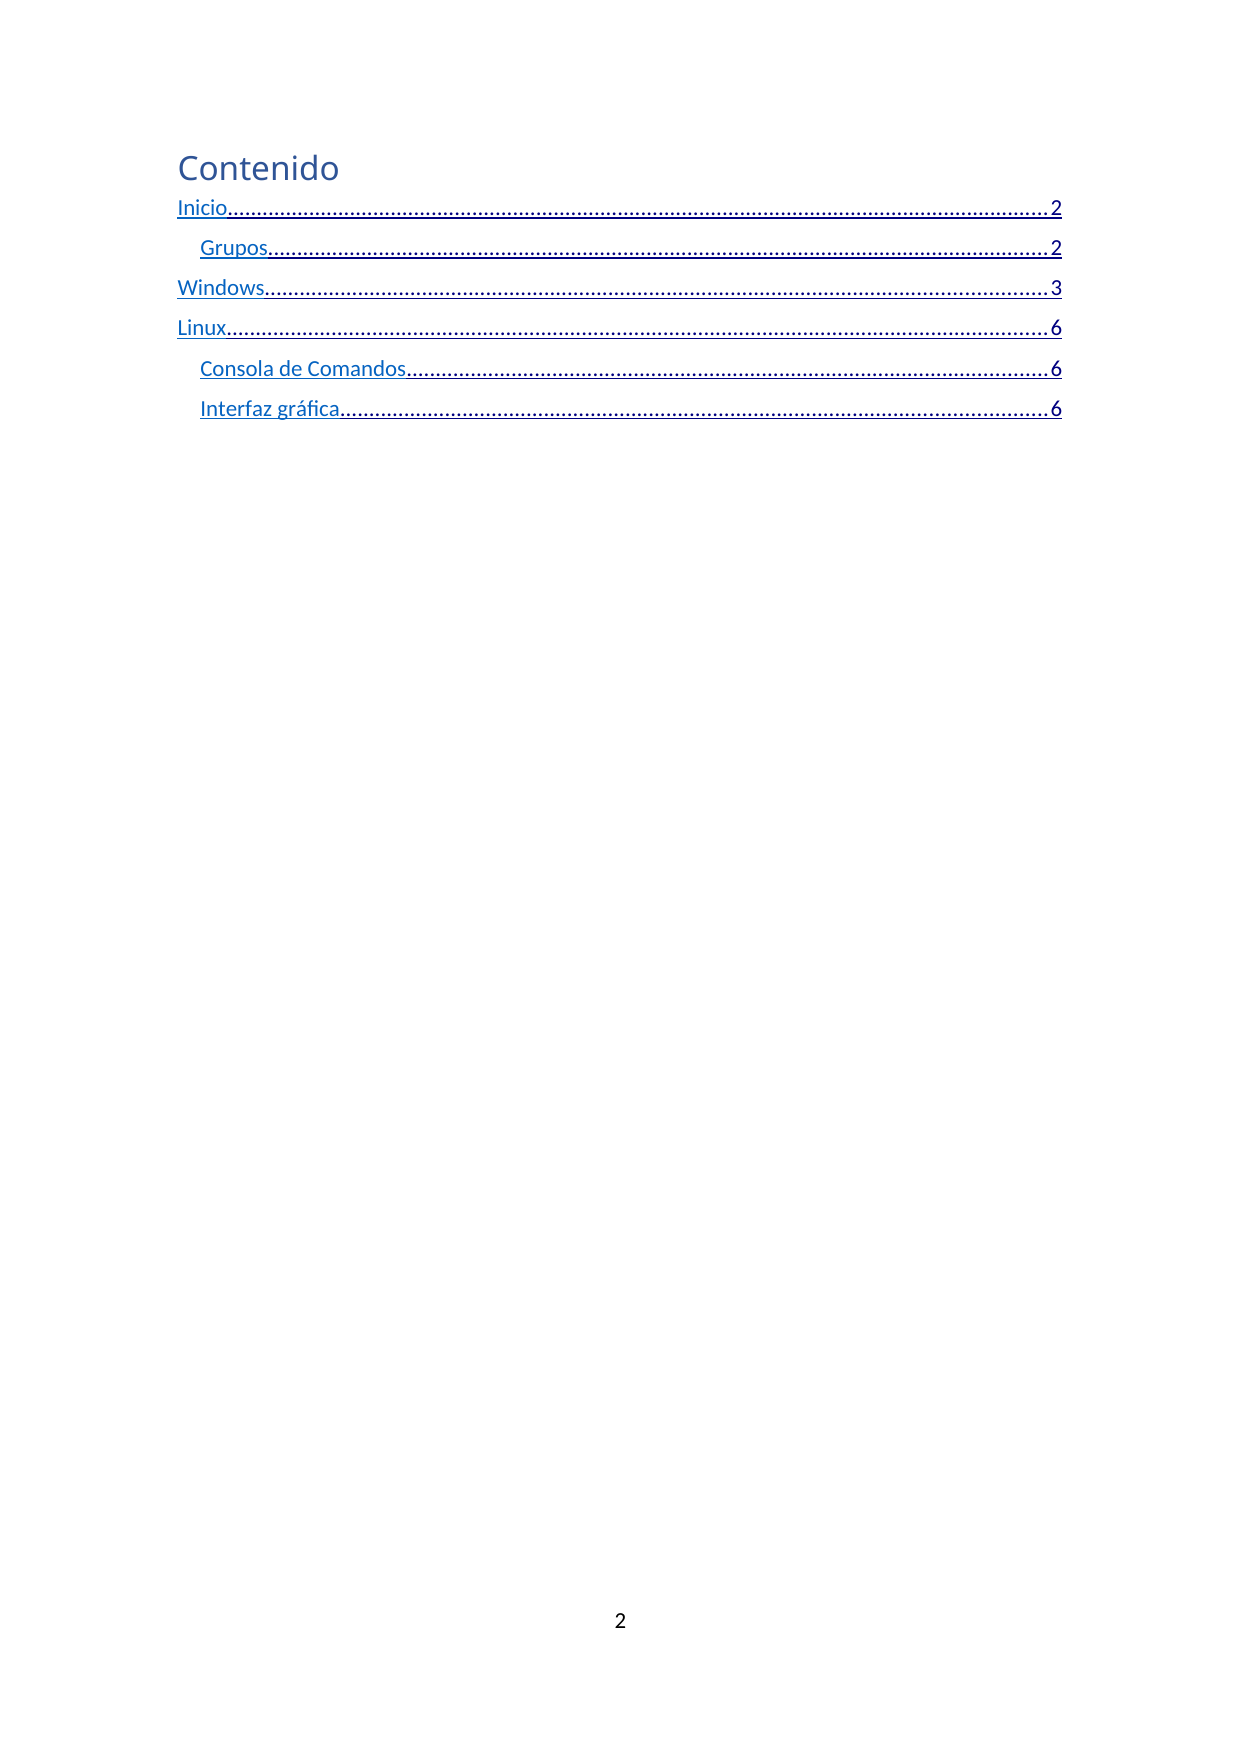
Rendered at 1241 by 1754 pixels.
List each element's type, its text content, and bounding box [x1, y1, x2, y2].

text Consola de Comandos 6 [200, 354, 1063, 382]
text Windows 3 [177, 273, 1063, 301]
text Grupos 2 [200, 233, 1063, 261]
text Contenido [177, 145, 1063, 191]
text Interfaz gráfica 6 [200, 394, 1063, 422]
text Inicio 2 [177, 193, 1063, 221]
text Linux 6 [177, 313, 1063, 342]
